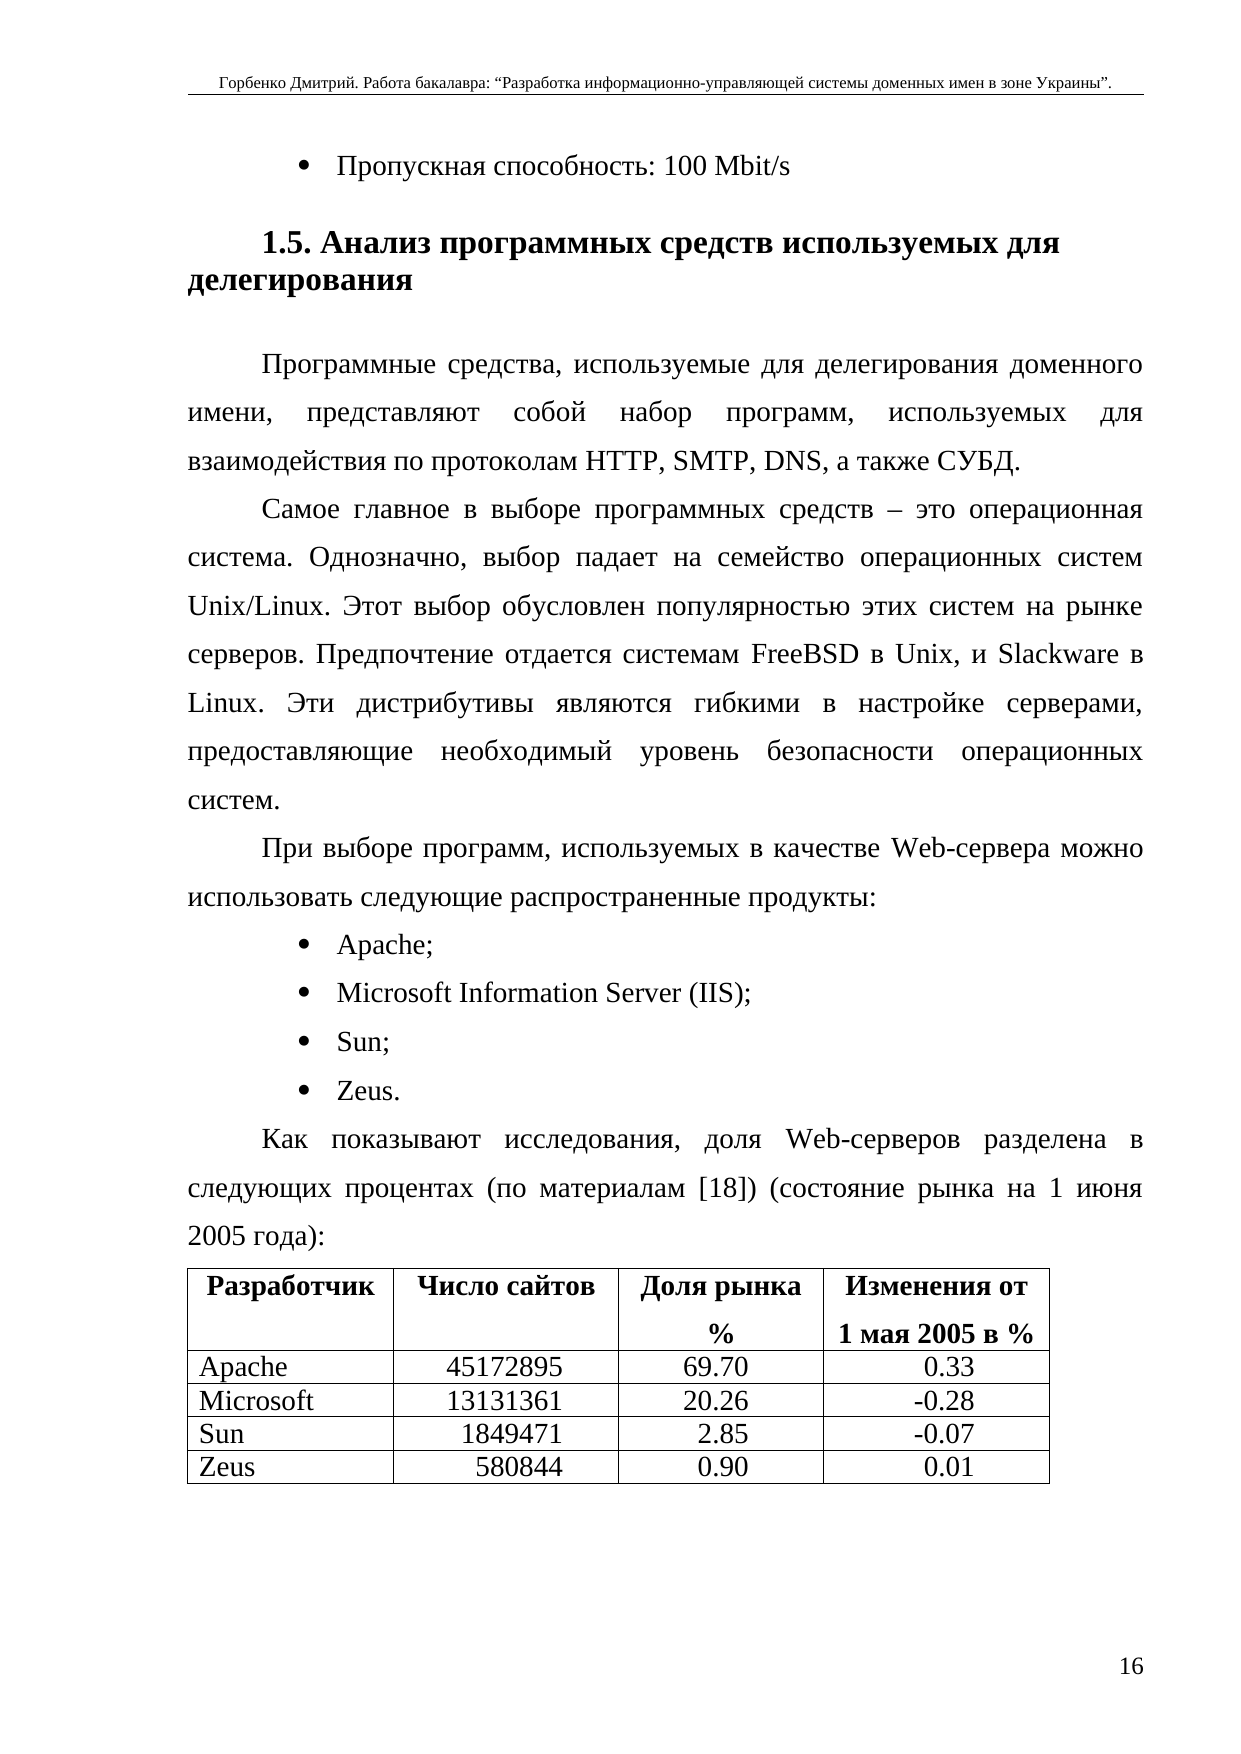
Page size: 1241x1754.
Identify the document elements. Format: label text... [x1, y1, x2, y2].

table_cell 0.01 [824, 1451, 1049, 1483]
table_cell Sun [188, 1417, 393, 1449]
list Zeus. [299, 1074, 1144, 1106]
table_cell -0.07 [824, 1417, 1049, 1449]
table_header Разработчик [188, 1269, 393, 1349]
table_cell 20.26 [619, 1384, 823, 1416]
table_cell 13131361 [394, 1384, 618, 1416]
table_cell 580844 [394, 1451, 618, 1483]
table_cell Apache [188, 1351, 393, 1383]
text Самое главное в выборе программных средств – это операционная система. Однозначно, выбор падает на семейство операционных систем Unix/Linux. Этот выбор обусловлен популярностью этих систем на рынке серверов. Предпочтение отдается системам FreeBSD в Unix, и Slackware в Linux. Эти дистрибутивы являются гибкими в настройке серверами, предоставляющие необходимый уровень безопасности операционных систем. [187, 492, 1144, 815]
table_cell 0.33 [824, 1351, 1049, 1383]
table_header Число сайтов [394, 1269, 618, 1349]
text При выборе программ, используемых в качестве Web-сервера можно использовать следующие распространенные продукты: [187, 831, 1144, 912]
list Пропускная способность: 100 Mbit/s [299, 150, 1144, 182]
table_cell 0.90 [619, 1451, 823, 1483]
text Как показывают исследования, доля Web-серверов разделена в следующих процентах (по материалам [18]) (состояние рынка на 1 июня 2005 года): [187, 1122, 1144, 1252]
table_header Изменения от 1 мая 2005 в % [824, 1269, 1049, 1349]
list Microsoft Information Server (IIS); [299, 977, 1144, 1009]
list Sun; [299, 1025, 1144, 1058]
text Программные средства, используемые для делегирования доменного имени, представляют собой набор программ, используемых для взаимодействия по протоколам HTTP, SMTP, DNS, а также СУБД. [187, 347, 1144, 476]
text 1.5. Анализ программных средств используемых для делегирования [187, 223, 1144, 297]
table_cell 2.85 [619, 1417, 823, 1449]
table_cell 69.70 [619, 1351, 823, 1383]
table_cell -0.28 [824, 1384, 1049, 1416]
list Apache; [299, 928, 1144, 961]
table_cell Zeus [188, 1451, 393, 1483]
table_cell 45172895 [394, 1351, 618, 1383]
table_cell Microsoft [188, 1384, 393, 1416]
table_cell 1849471 [394, 1417, 618, 1449]
table_header Доля рынка % [619, 1269, 823, 1349]
